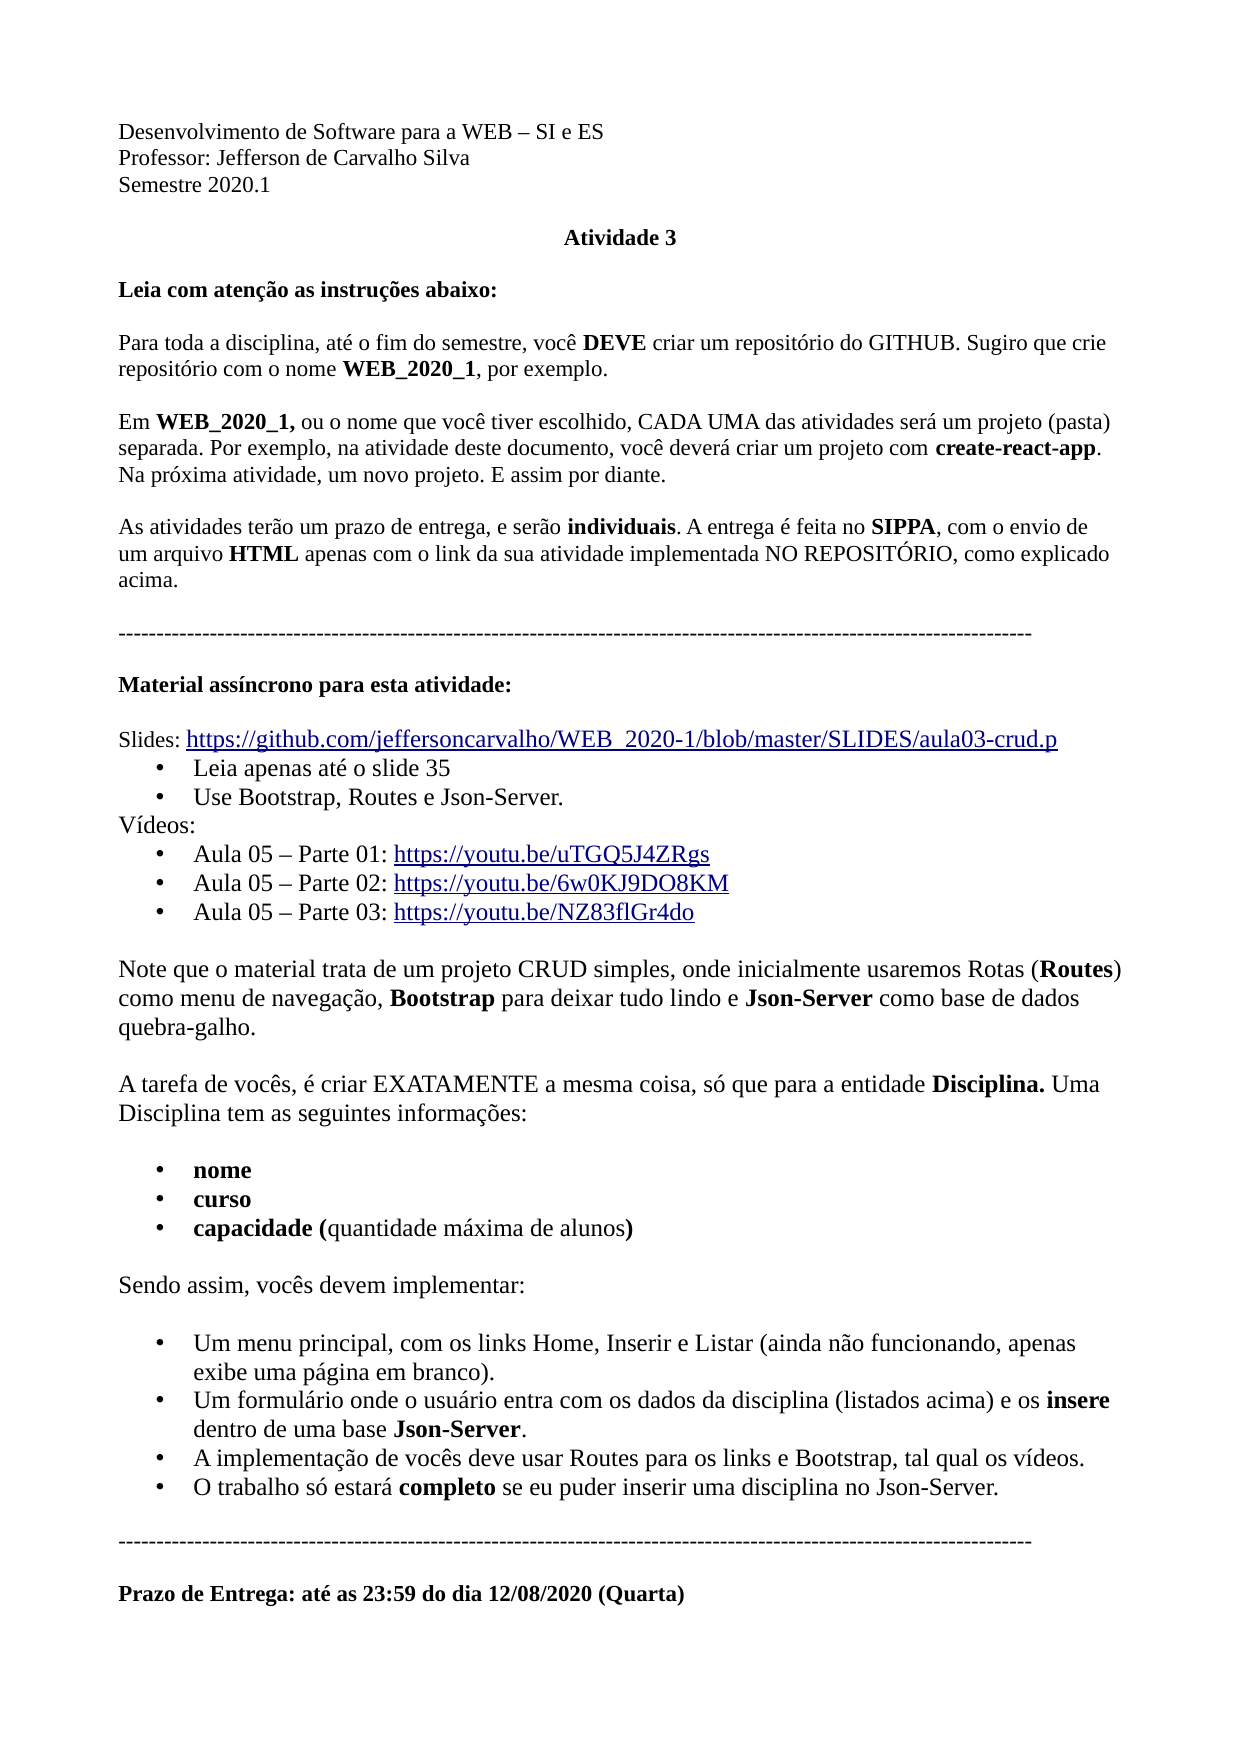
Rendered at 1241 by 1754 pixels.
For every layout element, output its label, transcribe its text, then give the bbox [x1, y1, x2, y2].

text A tarefa de vocês, é criar EXATAMENTE a mesma coisa, só que para a entidade Disciplina. Uma Disciplina tem as seguintes informações: [118, 1069, 1122, 1127]
text Prazo de Entrega: até as 23:59 do dia 12/08/2020 (Quarta) [118, 1579, 1122, 1606]
text Atividade 3 [118, 223, 1122, 250]
list Aula 05 – Parte 02: https://youtu.be/6w0KJ9DO8KM [156, 868, 1122, 897]
text Professor: Jefferson de Carvalho Silva [118, 144, 1122, 171]
text Semestre 2020.1 [118, 171, 1122, 197]
list Um menu principal, com os links Home, Inserir e Listar (ainda não funcionando, apenas exibe uma página em branco). [156, 1328, 1122, 1386]
list Um formulário onde o usuário entra com os dados da disciplina (listados acima) e os insere dentro de uma base Json-Server. [156, 1386, 1122, 1443]
text As atividades terão um prazo de entrega, e serão individuais. A entrega é feita no SIPPA, com o envio de um arquivo HTML apenas com o link da sua atividade implementada NO REPOSITÓRIO, como explicado acima. [118, 513, 1122, 592]
list curso [156, 1184, 1122, 1213]
text ------------------------------------------------------------------------------------------------------------------------ [118, 1527, 1122, 1553]
text Para toda a disciplina, até o fim do semestre, você DEVE criar um repositório do GITHUB. Sugiro que crie repositório com o nome WEB_2020_1, por exemplo. [118, 329, 1122, 382]
list O trabalho só estará completo se eu puder inserir uma disciplina no Json-Server. [156, 1472, 1122, 1501]
text Vídeos: [118, 811, 1122, 839]
list Leia apenas até o slide 35 [156, 753, 1122, 782]
text Note que o material trata de um projeto CRUD simples, onde inicialmente usaremos Rotas (Routes) como menu de navegação, Bootstrap para deixar tudo lindo e Json-Server como base de dados quebra-galho. [118, 954, 1122, 1041]
list A implementação de vocês deve usar Routes para os links e Bootstrap, tal qual os vídeos. [156, 1443, 1122, 1472]
text Desenvolvimento de Software para a WEB – SI e ES [118, 118, 1122, 144]
list Aula 05 – Parte 03: https://youtu.be/NZ83flGr4do [156, 897, 1122, 926]
text Leia com atenção as instruções abaixo: [118, 276, 1122, 303]
text ------------------------------------------------------------------------------------------------------------------------ [118, 619, 1122, 645]
text Material assíncrono para esta atividade: [118, 672, 1122, 698]
list capacidade (quantidade máxima de alunos) [156, 1213, 1122, 1242]
list Aula 05 – Parte 01: https://youtu.be/uTGQ5J4ZRgs [156, 839, 1122, 868]
text Em WEB_2020_1, ou o nome que você tiver escolhido, CADA UMA das atividades será um projeto (pasta) separada. Por exemplo, na atividade deste documento, você deverá criar um projeto com create-react-app. Na próxima atividade, um novo projeto. E assim por diante. [118, 408, 1122, 487]
text Sendo assim, vocês devem implementar: [118, 1271, 1122, 1299]
list nome [156, 1156, 1122, 1184]
list Use Bootstrap, Routes e Json-Server. [156, 782, 1122, 811]
text Slides: https://github.com/jeffersoncarvalho/WEB_2020-1/blob/master/SLIDES/aula03-crud.p [118, 724, 1122, 753]
